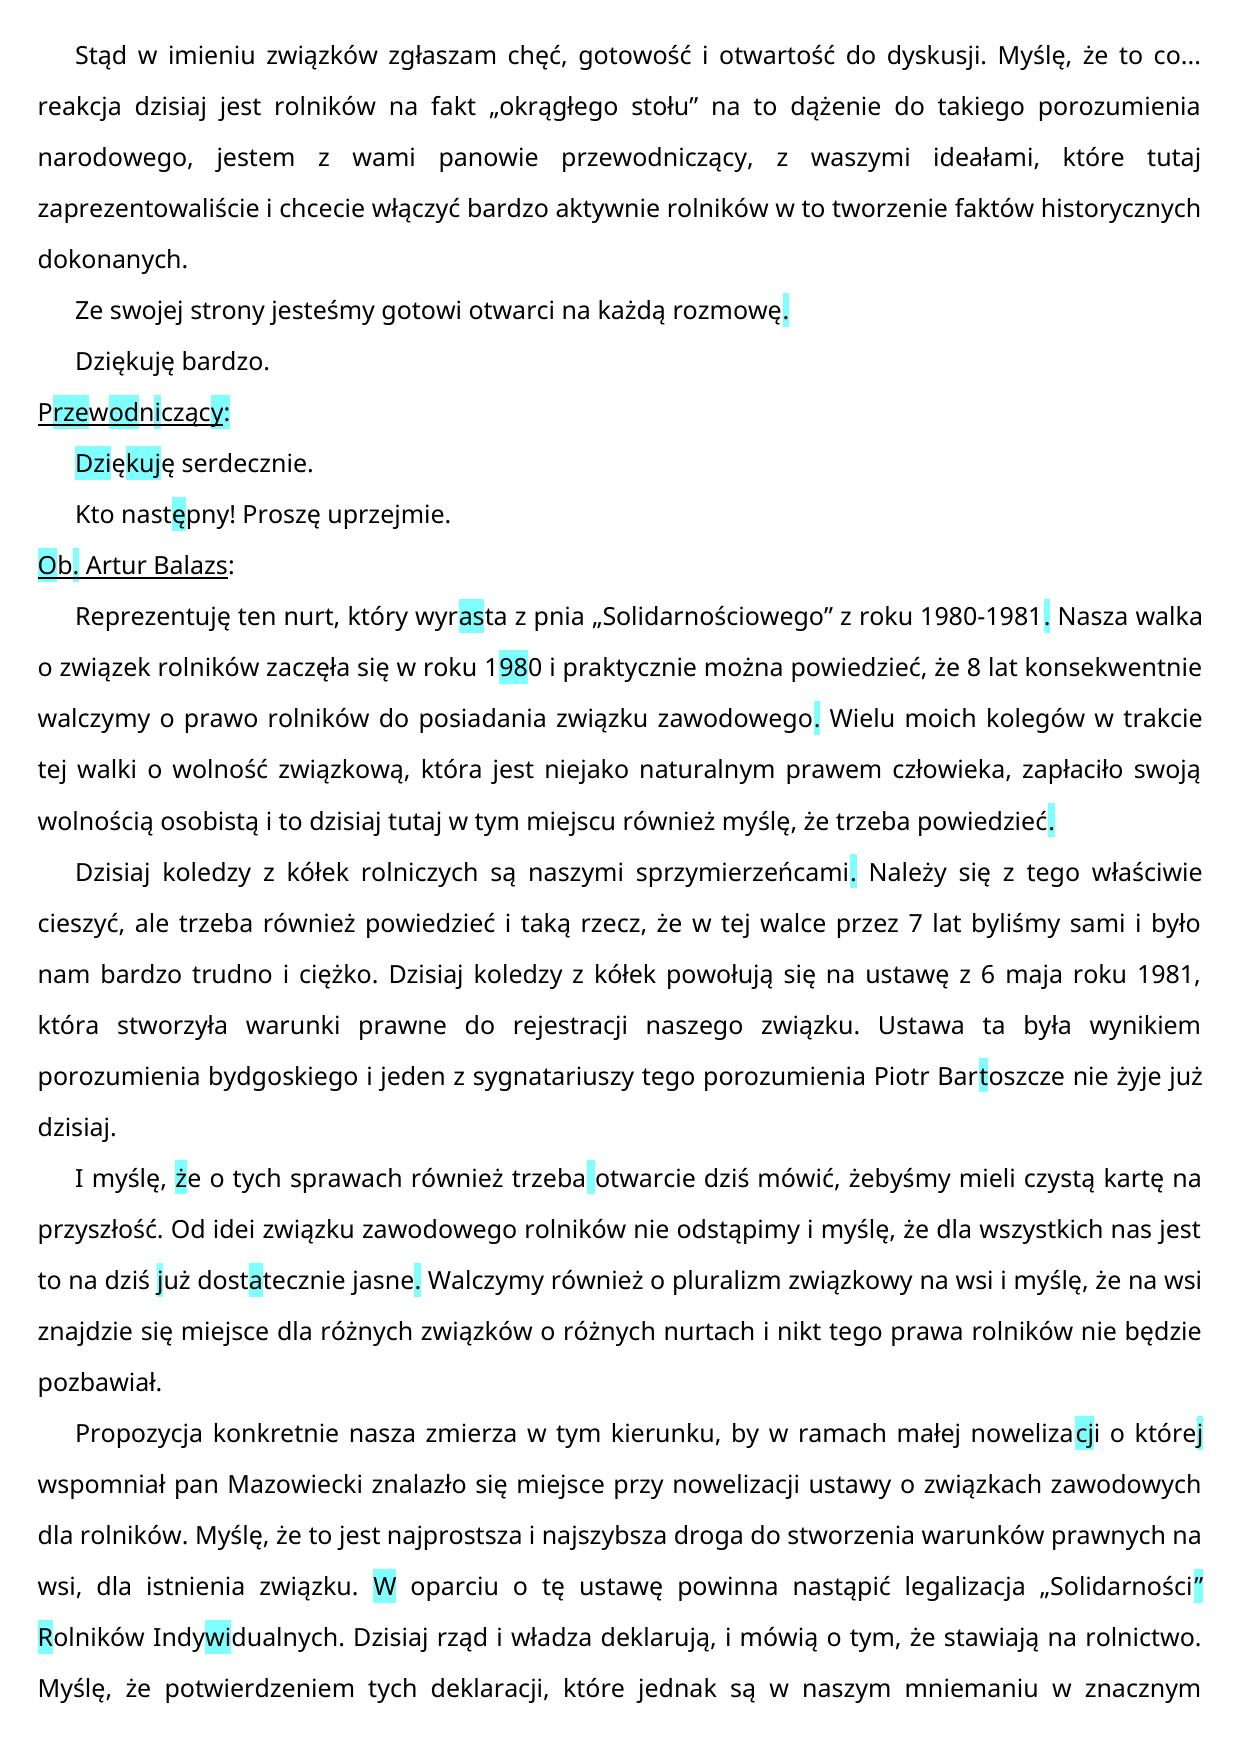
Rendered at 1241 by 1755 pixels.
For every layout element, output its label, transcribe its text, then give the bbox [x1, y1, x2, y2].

text Ze swojej strony jesteśmy gotowi otwarci na każdą rozmowę. [37, 293, 1203, 327]
text Przewodniczący: [37, 395, 1203, 429]
text I myślę, że o tych sprawach również trzeba otwarcie dziś mówić, żebyśmy mieli czystą kartę na przyszłość. Od idei związku zawodowego rolników nie odstąpimy i myślę, że dla wszystkich nas jest to na dziś już dostatecznie jasne. Walczymy również o pluralizm związkowy na wsi i myślę, że na wsi znajdzie się miejsce dla różnych związków o różnych nurtach i nikt tego prawa rolników nie będzie pozbawiał. [37, 1160, 1203, 1399]
text Dziękuję serdecznie. [37, 446, 1203, 480]
text Dziękuję bardzo. [37, 344, 1203, 378]
text Propozycja konkretnie nasza zmierza w tym kierunku, by w ramach małej nowelizacji o której wspomniał pan Mazowiecki znalazło się miejsce przy nowelizacji ustawy o związkach zawodowych dla rolników. Myślę, że to jest najprostsza i najszybsza droga do stworzenia warunków prawnych na wsi, dla istnienia związku. W oparciu o tę ustawę powinna nastąpić legalizacja „Solidarności” Rolników Indywidualnych. Dzisiaj rząd i władza deklarują, i mówią o tym, że stawiają na rolnictwo. Myślę, że potwierdzeniem tych deklaracji, które jednak są w naszym mniemaniu w znacznym [37, 1416, 1203, 1705]
text Kto następny! Proszę uprzejmie. [37, 497, 1203, 531]
text Reprezentuję ten nurt, który wyrasta z pnia „Solidarnościowego” z roku 1980-1981. Nasza walka o związek rolników zaczęła się w roku 1980 i praktycznie można powiedzieć, że 8 lat konsekwentnie walczymy o prawo rolników do posiadania związku zawodowego. Wielu moich kolegów w trakcie tej walki o wolność związkową, która jest niejako naturalnym prawem człowieka, zapłaciło swoją wolnością osobistą i to dzisiaj tutaj w tym miejscu również myślę, że trzeba powiedzieć. [37, 599, 1203, 837]
text Stąd w imieniu związków zgłaszam chęć, gotowość i otwartość do dyskusji. Myślę, że to co... reakcja dzisiaj jest rolników na fakt „okrągłego stołu” na to dążenie do takiego porozumienia narodowego, jestem z wami panowie przewodniczący, z waszymi ideałami, które tutaj zaprezentowaliście i chcecie włączyć bardzo aktywnie rolników w to tworzenie faktów historycznych dokonanych. [37, 37, 1203, 276]
text Ob. Artur Balazs: [37, 548, 1203, 582]
text Dzisiaj koledzy z kółek rolniczych są naszymi sprzymierzeńcami. Należy się z tego właściwie cieszyć, ale trzeba również powiedzieć i taką rzecz, że w tej walce przez 7 lat byliśmy sami i było nam bardzo trudno i ciężko. Dzisiaj koledzy z kółek powołują się na ustawę z 6 maja roku 1981, która stworzyła warunki prawne do rejestracji naszego związku. Ustawa ta była wynikiem porozumienia bydgoskiego i jeden z sygnatariuszy tego porozumienia Piotr Bartoszcze nie żyje już dzisiaj. [37, 854, 1203, 1143]
